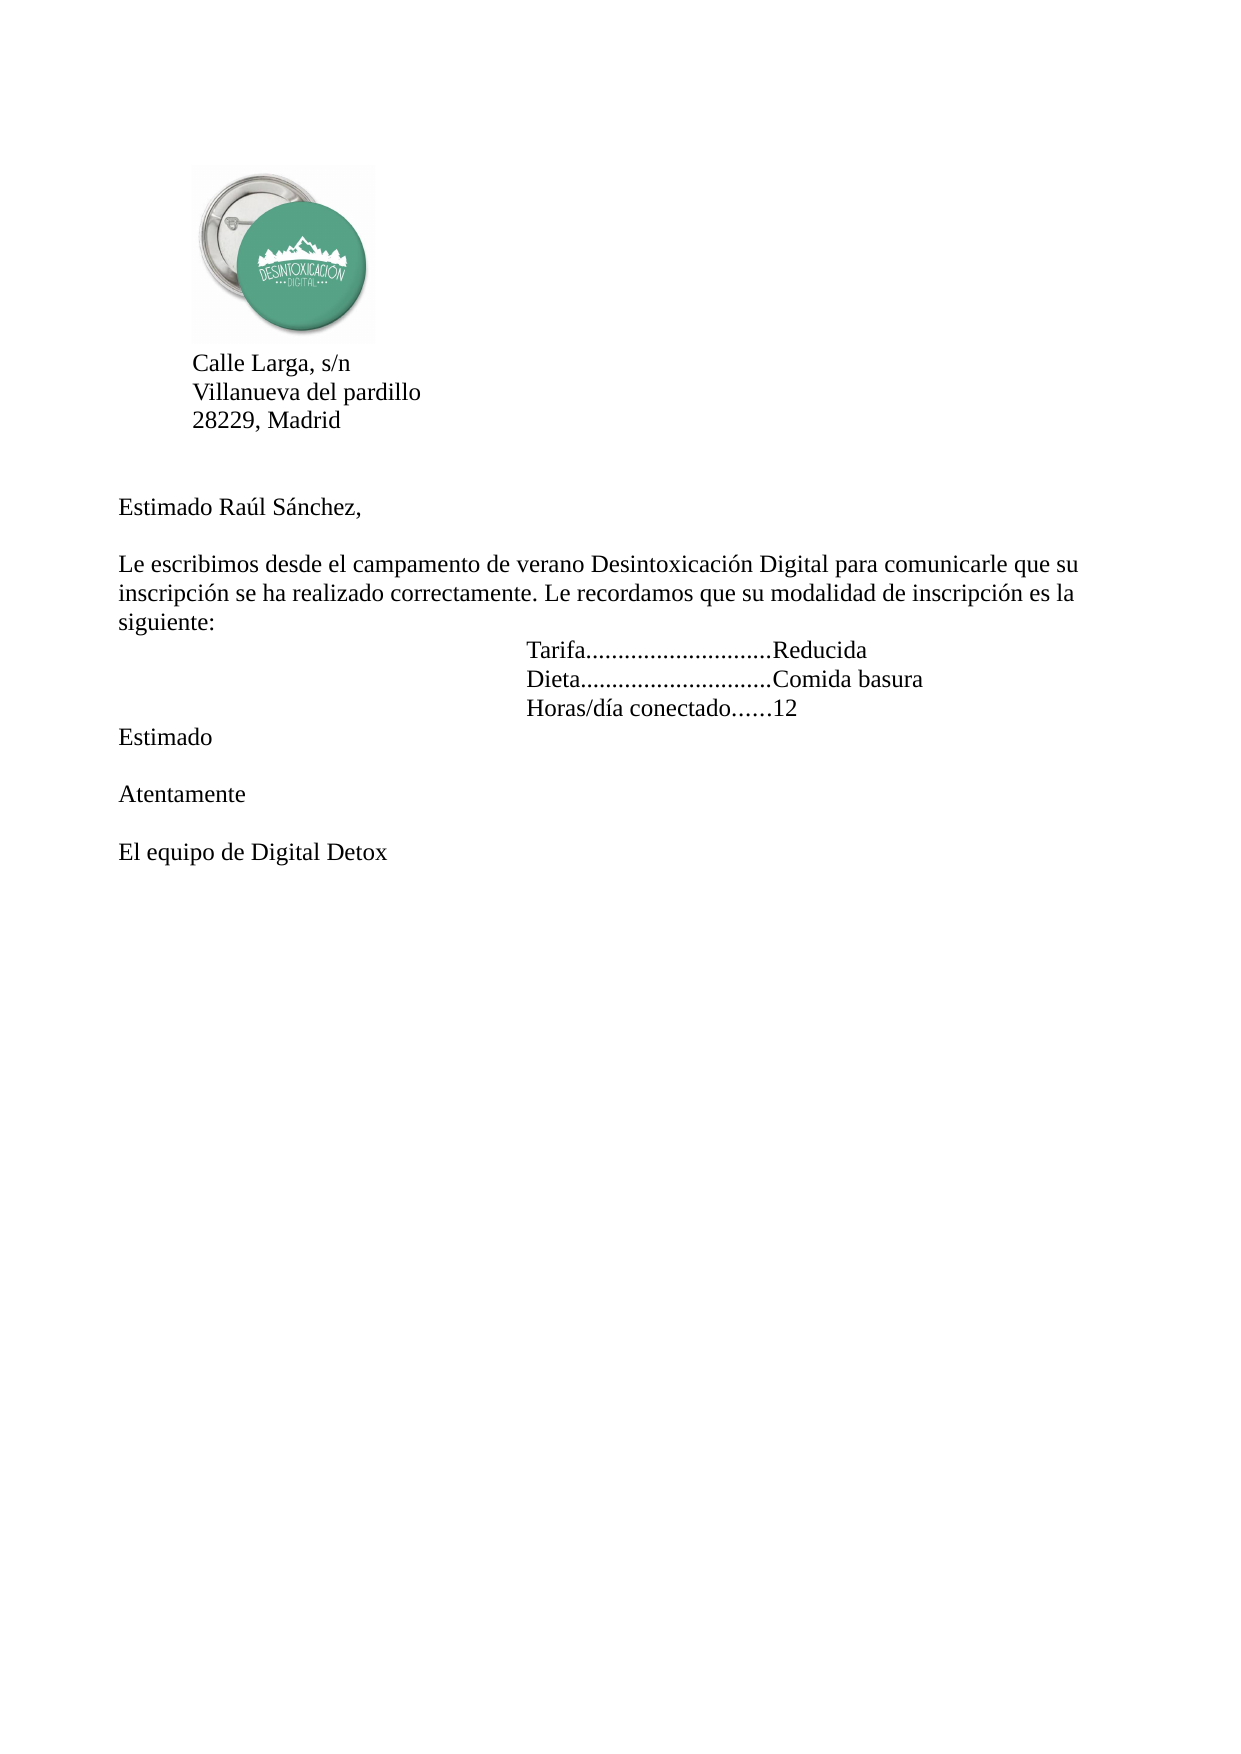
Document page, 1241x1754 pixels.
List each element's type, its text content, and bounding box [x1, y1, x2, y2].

text siguiente: [118, 607, 1122, 636]
text Estimado [118, 722, 1122, 751]
text El equipo de Digital Detox [118, 837, 1122, 866]
text 28229, Madrid [118, 406, 1122, 434]
text Estimado Raúl Sánchez, [118, 492, 1122, 521]
text Atentamente [118, 779, 1122, 808]
text Villanueva del pardillo [118, 377, 1122, 406]
picture [191, 165, 376, 344]
text inscripción se ha realizado correctamente. Le recordamos que su modalidad de inscripción es la [118, 578, 1122, 607]
text Dieta Comida basura [118, 664, 1122, 693]
text Tarifa Reducida [118, 636, 1122, 664]
text Le escribimos desde el campamento de verano Desintoxicación Digital para comunicarle que su [118, 549, 1122, 578]
text Calle Larga, s/n [118, 348, 1122, 377]
text Horas/día conectado 12 [118, 693, 1122, 722]
